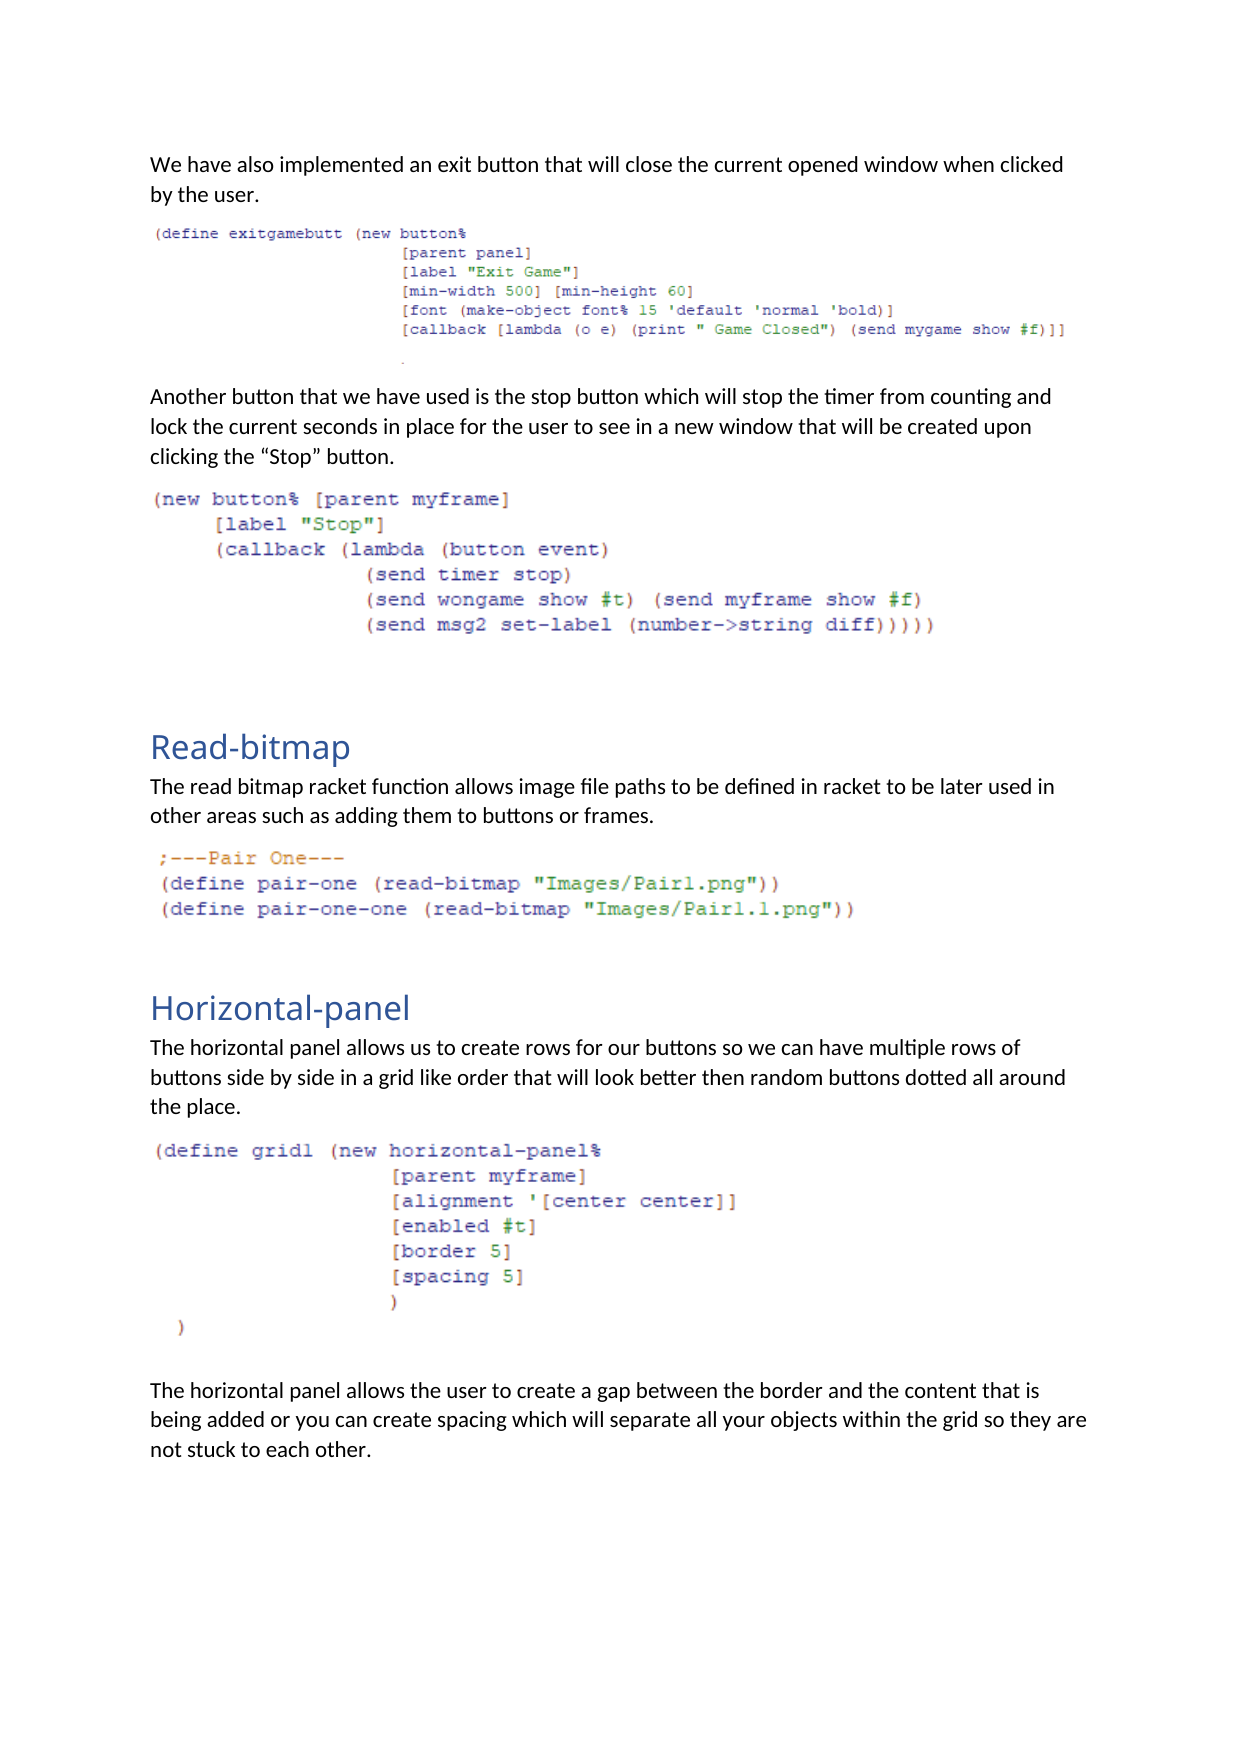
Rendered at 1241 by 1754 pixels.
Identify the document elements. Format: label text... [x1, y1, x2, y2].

subtitle Read-bitmap [150, 724, 1090, 769]
text The horizontal panel allows the user to create a gap between the border and the content that is being added or you can create spacing which will separate all your objects within the grid so they are not stuck to each other. [150, 1376, 1090, 1463]
text The horizontal panel allows us to create rows for our buttons so we can have multiple rows of buttons side by side in a grid like order that will look better then random buttons dotted all around the place. [150, 1033, 1090, 1120]
text We have also implemented an exit button that will close the current opened window when clicked by the user. [150, 150, 1090, 208]
text The read bitmap racket function allows image file paths to be defined in racket to be later used in other areas such as adding them to buttons or frames. [150, 772, 1090, 829]
text Another button that we have used is the stop button which will stop the timer from counting and lock the current seconds in place for the user to see in a new window that will be created upon clicking the “Stop” button. [150, 382, 1090, 470]
subtitle Horizontal-panel [150, 985, 1090, 1030]
